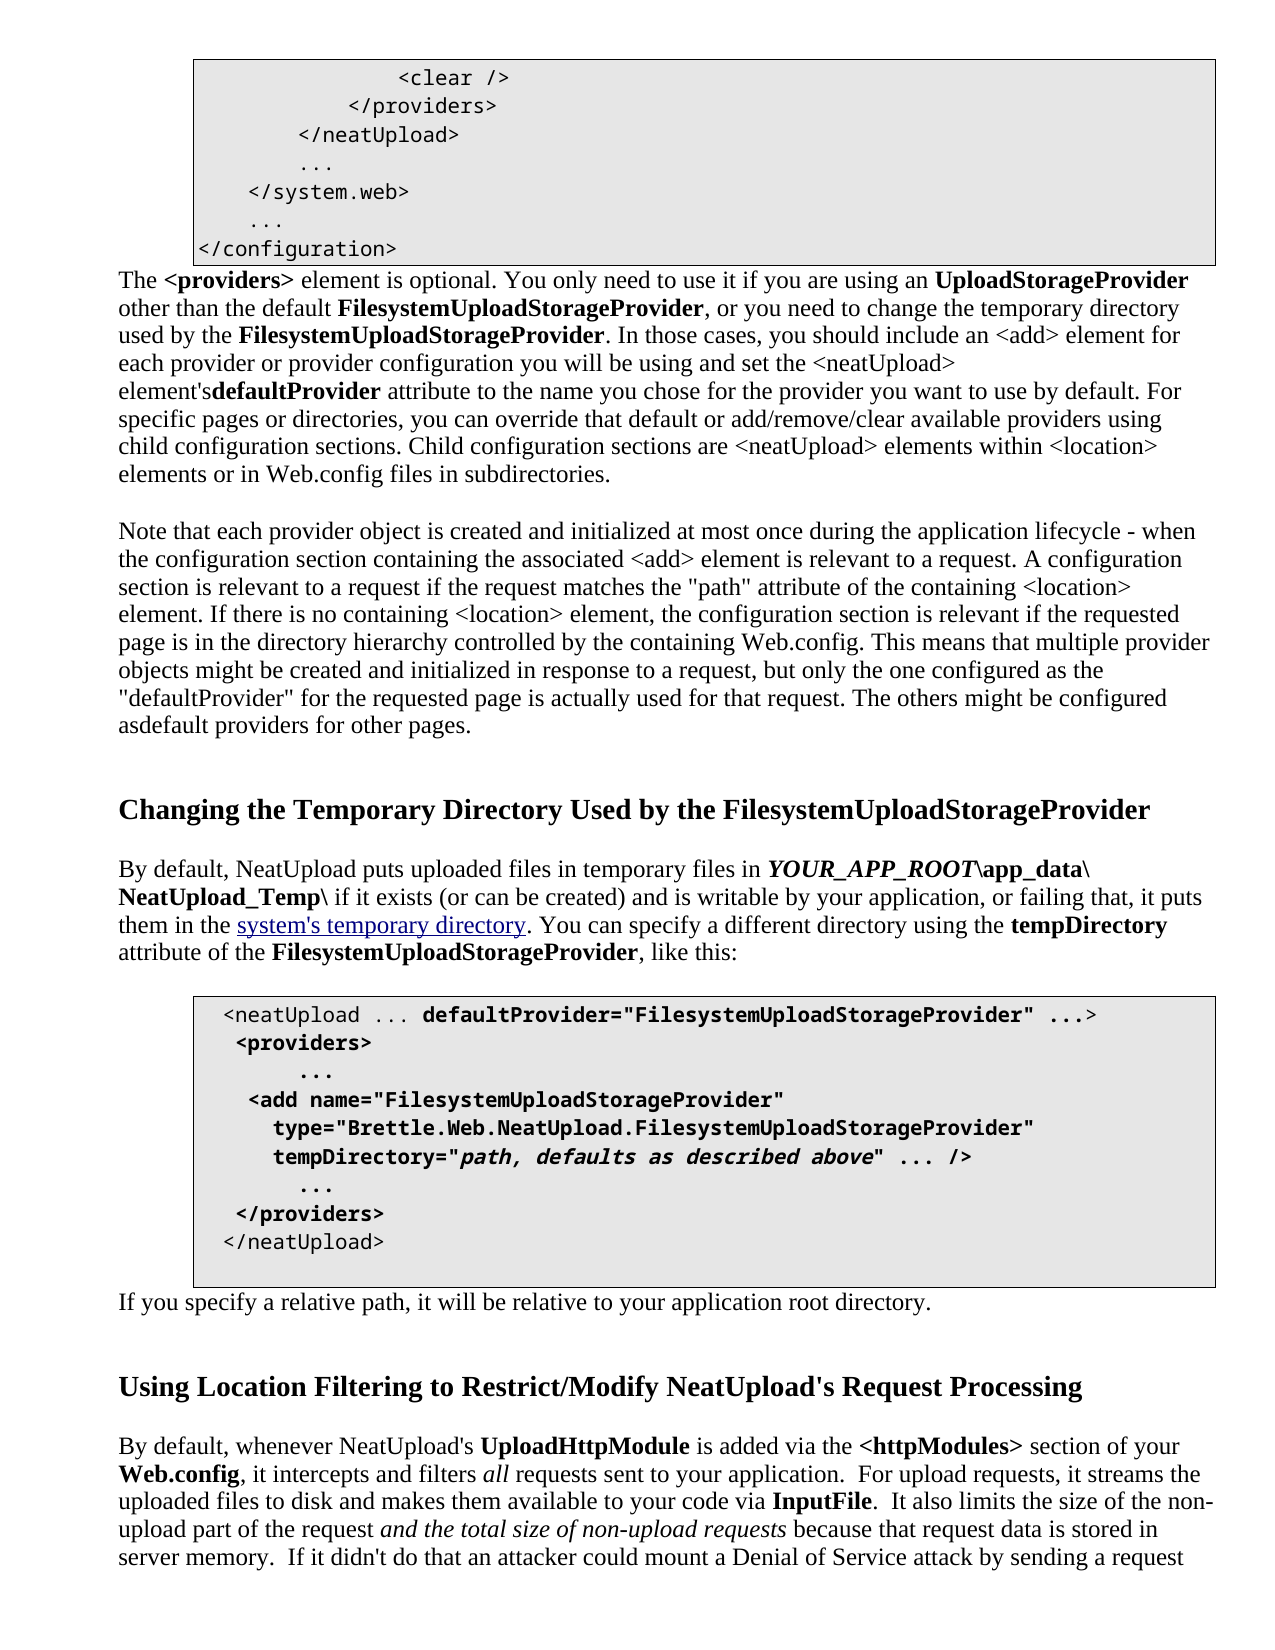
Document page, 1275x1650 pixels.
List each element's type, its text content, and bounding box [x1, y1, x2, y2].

text Note that each provider object is created and initialized at most once during the application lifecycle - when the configuration section containing the associated <add> element is relevant to a request. A configuration section is relevant to a request if the request matches the "path" attribute of the containing <location> element. If there is no containing <location> element, the configuration section is relevant if the requested page is in the directory hierarchy controlled by the containing Web.config. This means that multiple provider objects might be created and initialized in response to a request, but only the one configured as the "defaultProvider" for the requested page is actually used for that request. The others might be configured asdefault providers for other pages. [118, 517, 1216, 739]
text <clear /> </providers> </neatUpload> ... </system.web> ... </configuration> [194, 60, 1215, 265]
text If you specify a relative path, it will be relative to your application root directory. [118, 1288, 1216, 1316]
text The <providers> element is optional. You only need to use it if you are using an UploadStorageProvider other than the default FilesystemUploadStorageProvider, or you need to change the temporary directory used by the FilesystemUploadStorageProvider. In those cases, you should include an <add> element for each provider or provider configuration you will be using and set the <neatUpload> element'sdefaultProvider attribute to the name you chose for the provider you want to use by default. For specific pages or directories, you can override that default or add/remove/clear available providers using child configuration sections. Child configuration sections are <neatUpload> elements within <location> elements or in Web.config files in subdirectories. [118, 266, 1216, 488]
text By default, whenever NeatUpload's UploadHttpModule is added via the <httpModules> section of your Web.config, it intercepts and filters all requests sent to your application. For upload requests, it streams the uploaded files to disk and makes them available to your code via InputFile. It also limits the size of the non-upload part of the request and the total size of non-upload requests because that request data is stored in server memory. If it didn't do that an attacker could mount a Denial of Service attack by sending a request [118, 1432, 1216, 1571]
subtitle Using Location Filtering to Restrict/Modify NeatUpload's Request Processing [118, 1370, 1216, 1403]
text <neatUpload ... defaultProvider="FilesystemUploadStorageProvider" ...> <providers> ... <add name="FilesystemUploadStorageProvider" type="Brettle.Web.NeatUpload.FilesystemUploadStorageProvider" tempDirectory="path, defaults as described above" ... /> ... </providers> </neatUpload> [194, 997, 1215, 1287]
text By default, NeatUpload puts uploaded files in temporary files in YOUR_APP_ROOT\app_data\NeatUpload_Temp\ if it exists (or can be created) and is writable by your application, or failing that, it puts them in the system's temporary directory. You can specify a different directory using the tempDirectory attribute of the FilesystemUploadStorageProvider, like this: [118, 855, 1216, 966]
subtitle Changing the Temporary Directory Used by the FilesystemUploadStorageProvider [118, 793, 1216, 826]
